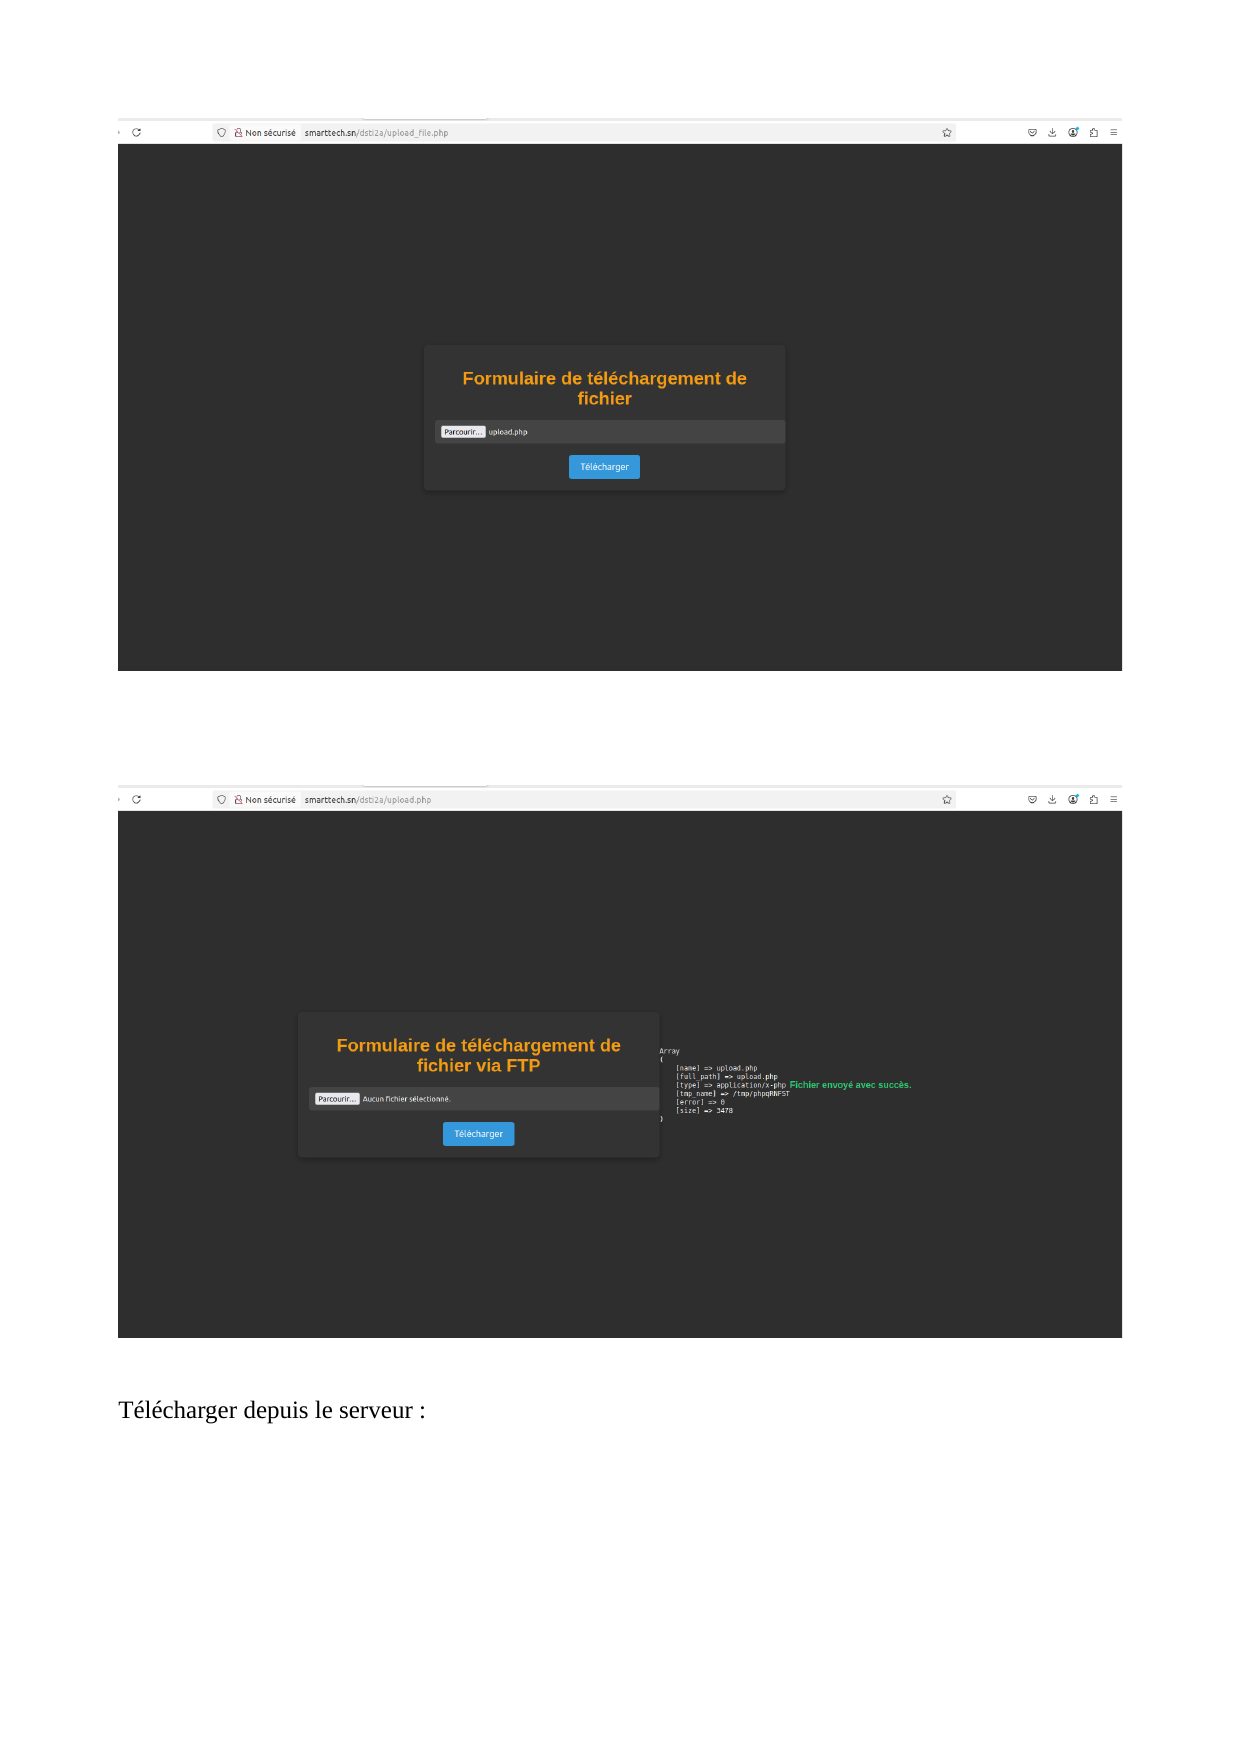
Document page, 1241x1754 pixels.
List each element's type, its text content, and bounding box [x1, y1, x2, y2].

text Télécharger depuis le serveur : [118, 1395, 1122, 1424]
picture [118, 785, 1123, 1338]
picture [118, 118, 1123, 671]
